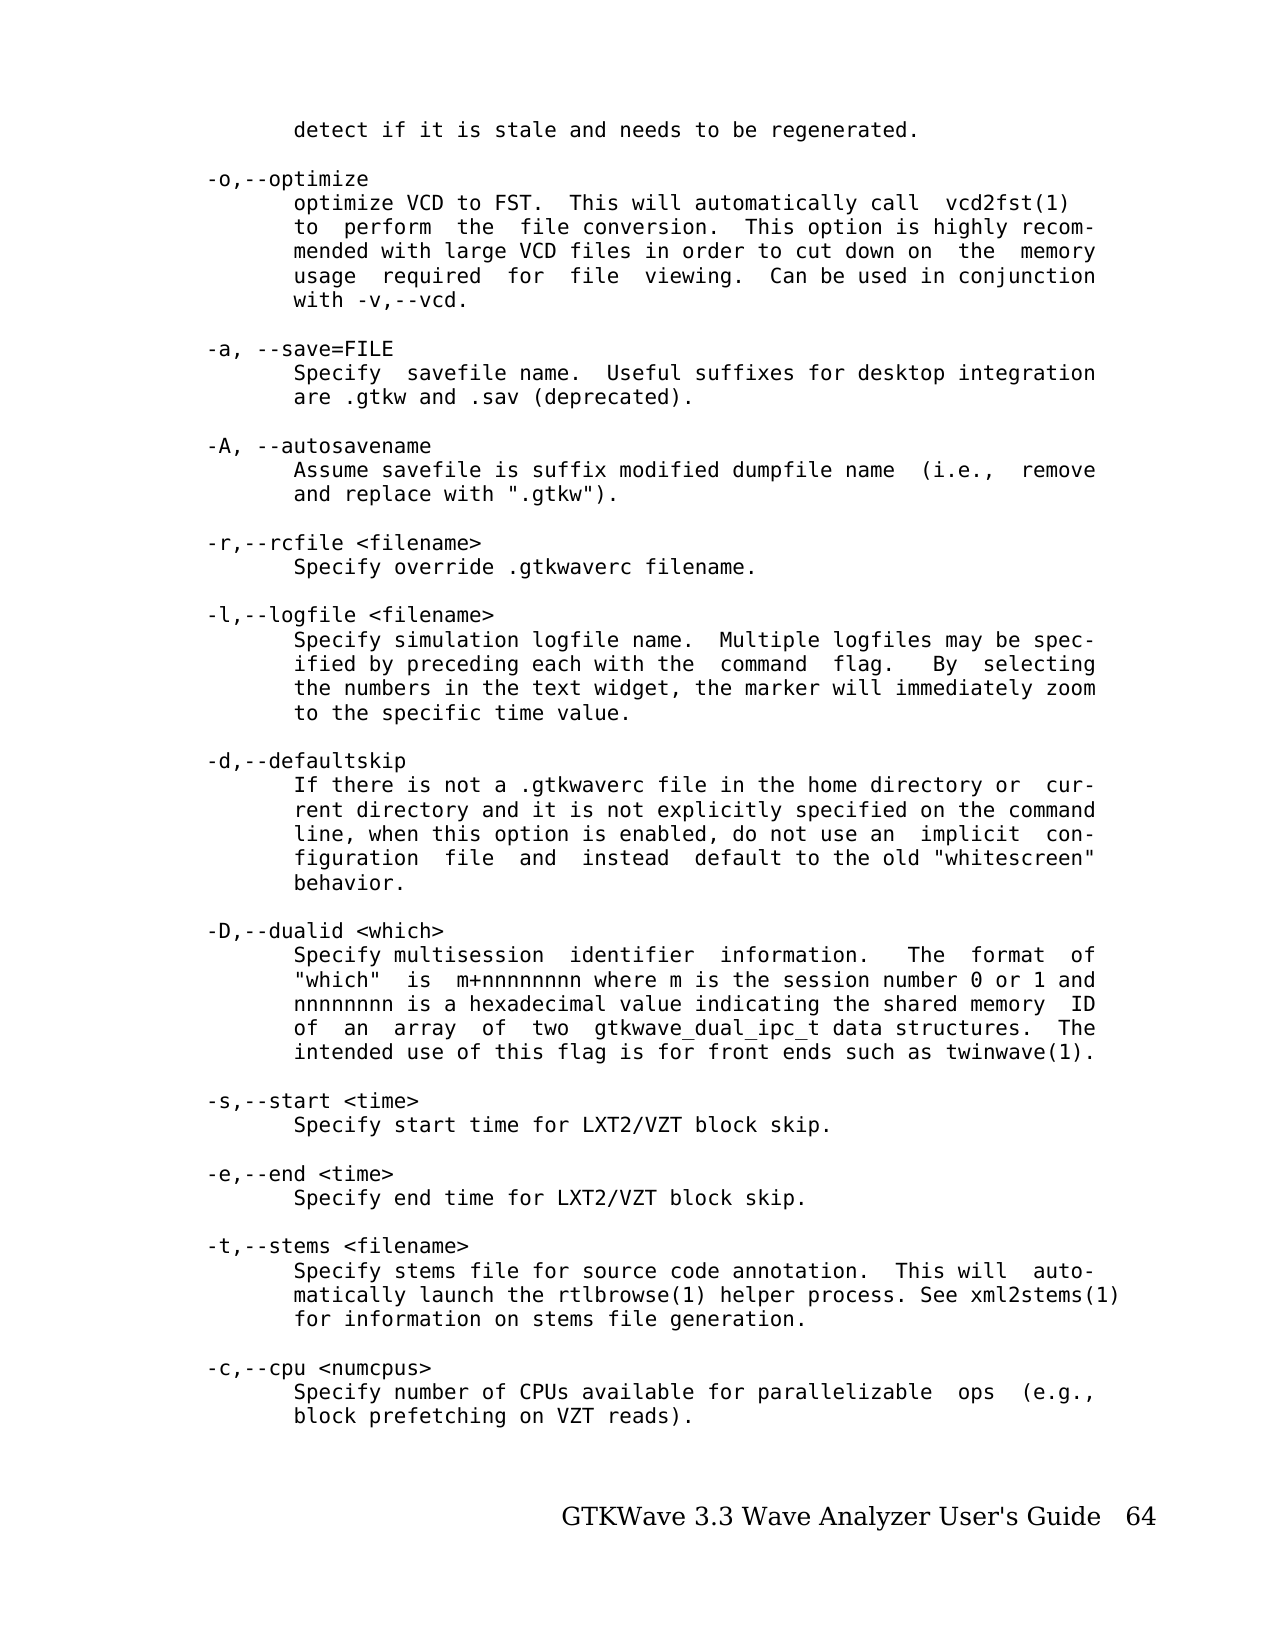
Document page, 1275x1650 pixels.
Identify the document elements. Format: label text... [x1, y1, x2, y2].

text ified by preceding each with the command flag. By selecting [118, 652, 1157, 676]
text line, when this option is enabled, do not use an implicit con- [118, 822, 1157, 846]
text rent directory and it is not explicitly specified on the command [118, 798, 1157, 822]
text usage required for file viewing. Can be used in conjunction [118, 264, 1157, 288]
text Assume savefile is suffix modified dumpfile name (i.e., remove [118, 458, 1157, 482]
text and replace with ".gtkw"). [118, 482, 1157, 506]
text block prefetching on VZT reads). [118, 1404, 1157, 1429]
text -s,--start <time> [118, 1089, 1157, 1113]
text the numbers in the text widget, the marker will immediately zoom [118, 676, 1157, 701]
text intended use of this flag is for front ends such as twinwave(1). [118, 1040, 1157, 1065]
text with -v,--vcd. [118, 288, 1157, 312]
text nnnnnnnn is a hexadecimal value indicating the shared memory ID [118, 992, 1157, 1016]
text to the specific time value. [118, 701, 1157, 725]
text Specify savefile name. Useful suffixes for desktop integration [118, 361, 1157, 385]
text Specify simulation logfile name. Multiple logfiles may be spec- [118, 628, 1157, 652]
text -a, --save=FILE [118, 337, 1157, 361]
text -o,--optimize [118, 167, 1157, 191]
text -d,--defaultskip [118, 749, 1157, 773]
text Specify override .gtkwaverc filename. [118, 555, 1157, 579]
text mended with large VCD files in order to cut down on the memory [118, 239, 1157, 264]
text -c,--cpu <numcpus> [118, 1356, 1157, 1380]
text to perform the file conversion. This option is highly recom- [118, 215, 1157, 239]
text -l,--logfile <filename> [118, 603, 1157, 628]
text -A, --autosavename [118, 434, 1157, 458]
text are .gtkw and .sav (deprecated). [118, 385, 1157, 409]
text figuration file and instead default to the old "whitescreen" [118, 846, 1157, 871]
text -e,--end <time> [118, 1162, 1157, 1186]
text Specify start time for LXT2/VZT block skip. [118, 1113, 1157, 1137]
text of an array of two gtkwave_dual_ipc_t data structures. The [118, 1016, 1157, 1040]
text behavior. [118, 871, 1157, 895]
text Specify end time for LXT2/VZT block skip. [118, 1186, 1157, 1210]
text -D,--dualid <which> [118, 919, 1157, 943]
text Specify number of CPUs available for parallelizable ops (e.g., [118, 1380, 1157, 1404]
text "which" is m+nnnnnnnn where m is the session number 0 or 1 and [118, 968, 1157, 992]
text optimize VCD to FST. This will automatically call vcd2fst(1) [118, 191, 1157, 215]
text Specify multisession identifier information. The format of [118, 943, 1157, 968]
text -r,--rcfile <filename> [118, 531, 1157, 555]
text for information on stems file generation. [118, 1307, 1157, 1332]
text detect if it is stale and needs to be regenerated. [118, 118, 1157, 142]
text If there is not a .gtkwaverc file in the home directory or cur- [118, 773, 1157, 798]
text matically launch the rtlbrowse(1) helper process. See xml2stems(1) [118, 1283, 1157, 1307]
text Specify stems file for source code annotation. This will auto- [118, 1259, 1157, 1283]
text -t,--stems <filename> [118, 1234, 1157, 1259]
